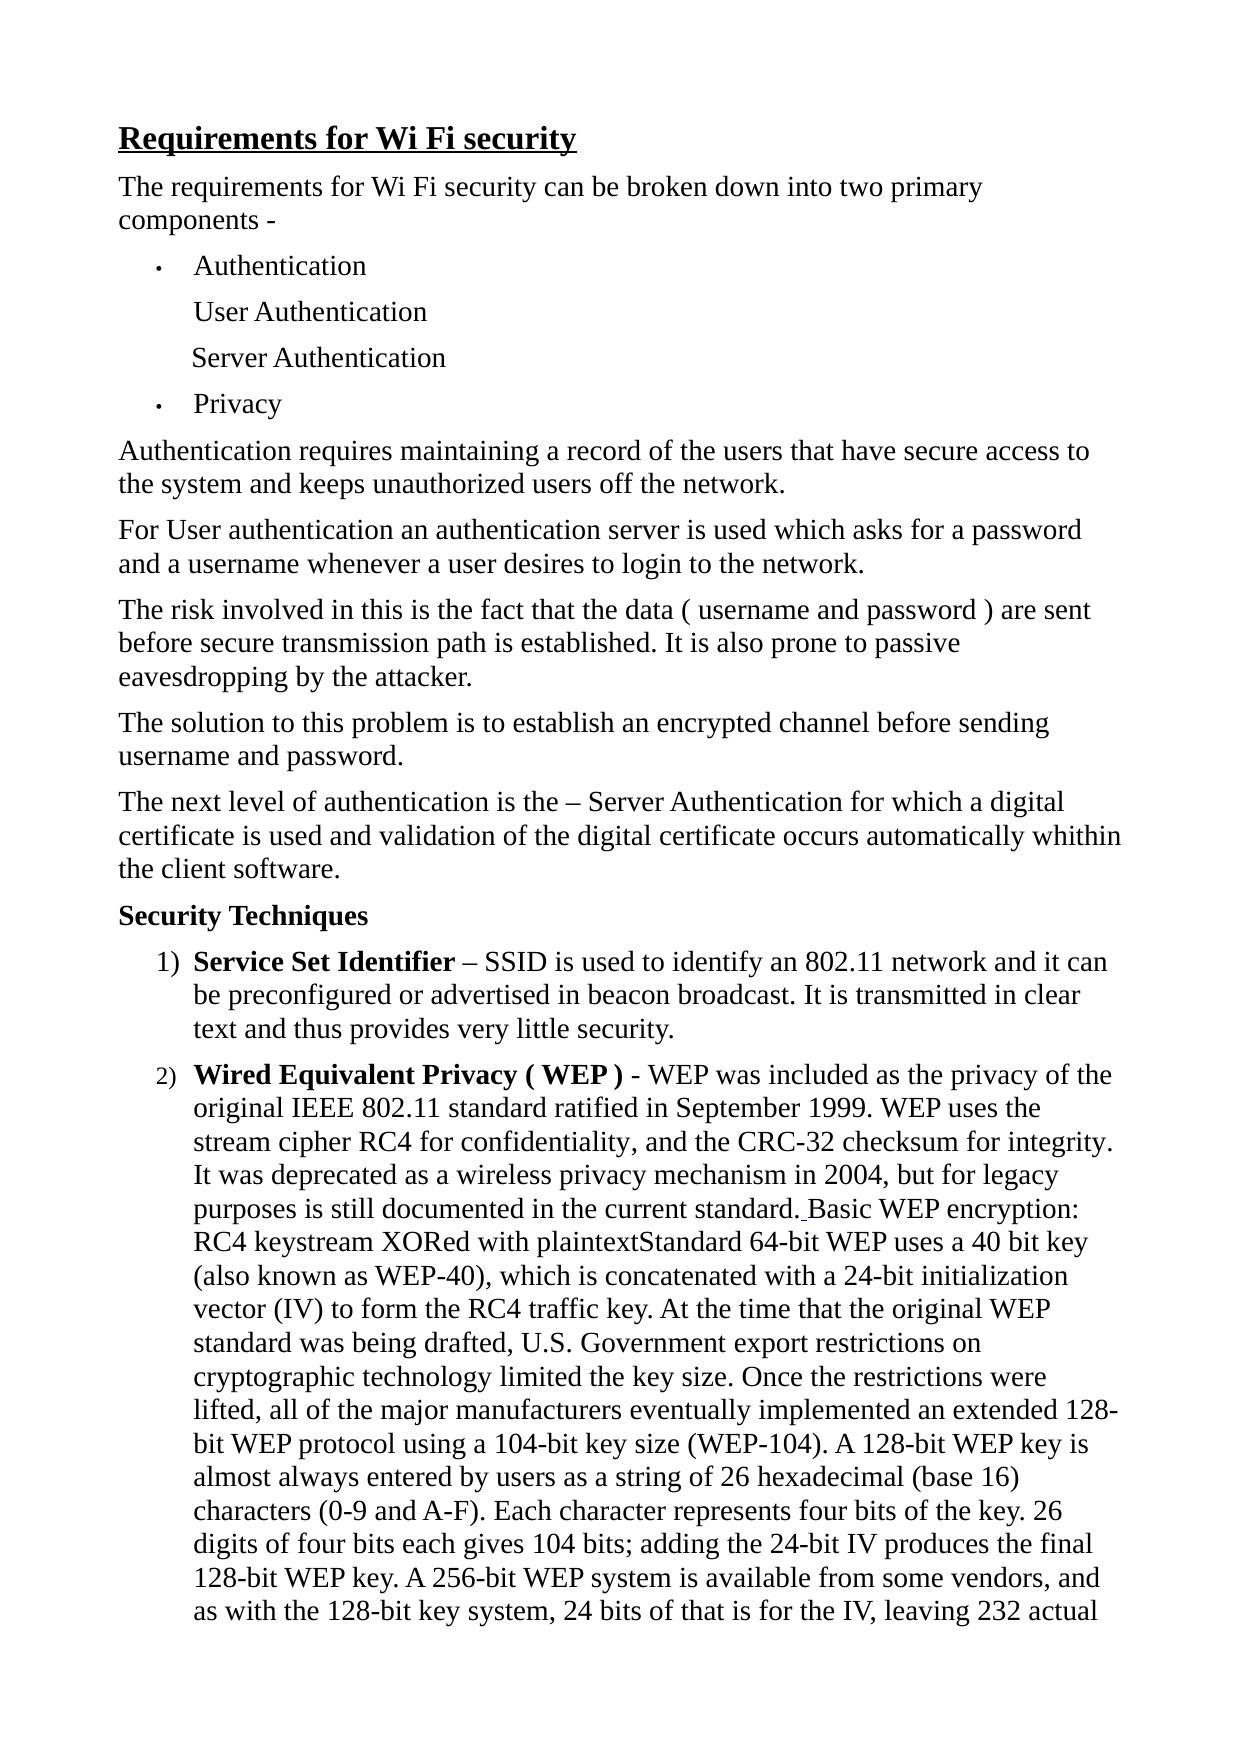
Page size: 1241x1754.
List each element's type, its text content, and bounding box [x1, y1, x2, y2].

list Wired Equivalent Privacy ( WEP ) - WEP was included as the privacy of the original IEEE 802.11 standard ratified in September 1999. WEP uses the stream cipher RC4 for confidentiality, and the CRC-32 checksum for integrity. It was deprecated as a wireless privacy mechanism in 2004, but for legacy purposes is still documented in the current standard. Basic WEP encryption: RC4 keystream XORed with plaintextStandard 64-bit WEP uses a 40 bit key (also known as WEP-40), which is concatenated with a 24-bit initialization vector (IV) to form the RC4 traffic key. At the time that the original WEP standard was being drafted, U.S. Government export restrictions on cryptographic technology limited the key size. Once the restrictions were lifted, all of the major manufacturers eventually implemented an extended 128-bit WEP protocol using a 104-bit key size (WEP-104). A 128-bit WEP key is almost always entered by users as a string of 26 hexadecimal (base 16) characters (0-9 and A-F). Each character represents four bits of the key. 26 digits of four bits each gives 104 bits; adding the 24-bit IV produces the final 128-bit WEP key. A 256-bit WEP system is available from some vendors, and as with the 128-bit key system, 24 bits of that is for the IV, leaving 232 actual [156, 1057, 1122, 1627]
text Requirements for Wi Fi security [118, 118, 1122, 156]
text The next level of authentication is the – Server Authentication for which a digital certificate is used and validation of the digital certificate occurs automatically whithin the client software. [118, 784, 1122, 885]
text The risk involved in this is the fact that the data ( username and password ) are sent before secure transmission path is established. It is also prone to passive eavesdropping by the attacker. [118, 592, 1122, 692]
list Authentication [156, 248, 1122, 282]
list User Authentication [156, 294, 1122, 328]
list Service Set Identifier – SSID is used to identify an 802.11 network and it can be preconfigured or advertised in beacon broadcast. It is transmitted in clear text and thus provides very little security. [156, 944, 1122, 1044]
text For User authentication an authentication server is used which asks for a password and a username whenever a user desires to login to the network. [118, 512, 1122, 579]
text The solution to this problem is to establish an encrypted channel before sending username and password. [118, 705, 1122, 772]
text Security Techniques [118, 898, 1122, 931]
text Authentication requires maintaining a record of the users that have secure access to the system and keeps unauthorized users off the network. [118, 433, 1122, 500]
list Privacy [156, 387, 1122, 420]
text The requirements for Wi Fi security can be broken down into two primary components - [118, 169, 1122, 236]
text Server Authentication [118, 341, 1122, 374]
